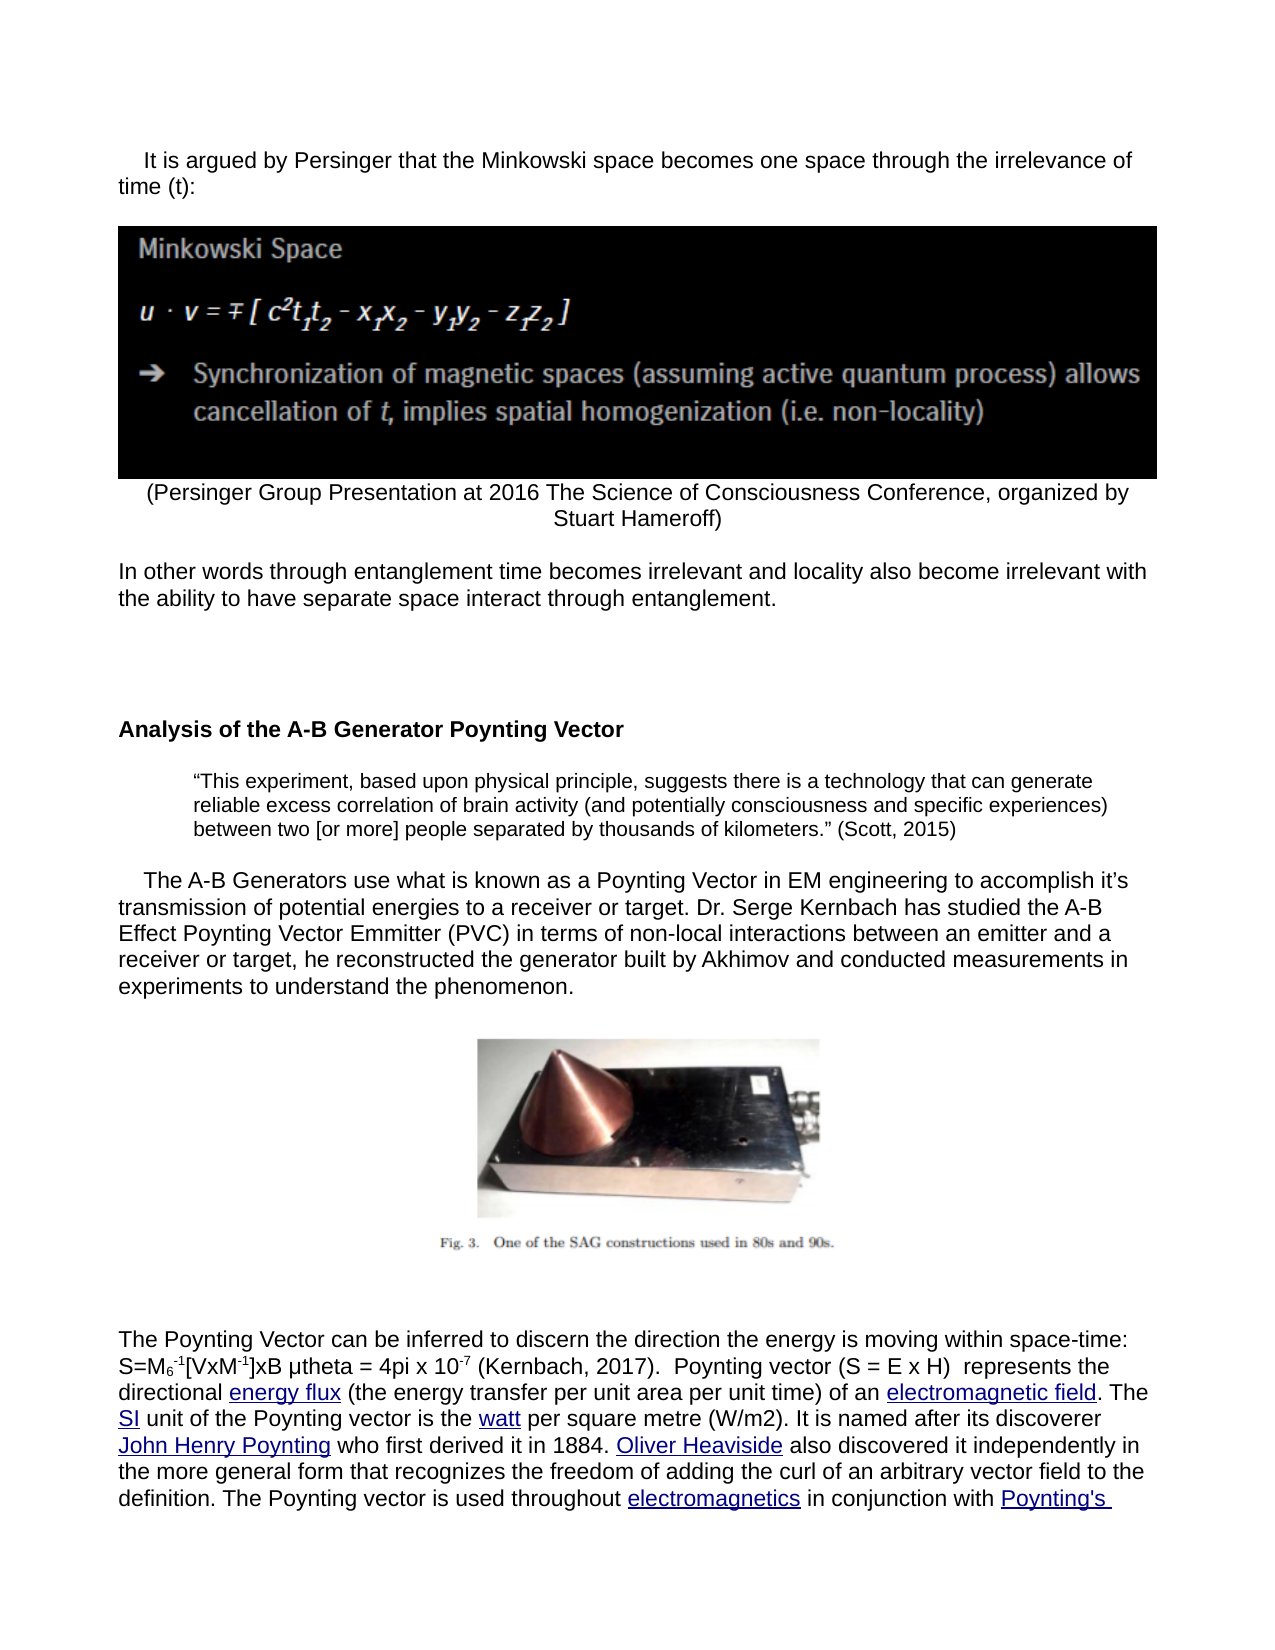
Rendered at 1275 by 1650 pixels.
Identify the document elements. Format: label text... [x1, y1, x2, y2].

text Analysis of the A-B Generator Poynting Vector [118, 716, 1157, 743]
text The Poynting Vector can be inferred to discern the direction the energy is moving within space-time: S=M6-1[VxM-1]xB μtheta = 4pi x 10-7 (Kernbach, 2017). Poynting vector (S = E x H) represents the directional energy flux (the energy transfer per unit area per unit time) of an electromagnetic field. The SI unit of the Poynting vector is the watt per square metre (W/m2). It is named after its discoverer John Henry Poynting who first derived it in 1884. Oliver Heaviside also discovered it independently in the more general form that recognizes the freedom of adding the curl of an arbitrary vector field to the definition. The Poynting vector is used throughout electromagnetics in conjunction with Poynting's [118, 1326, 1157, 1511]
text “This experiment, based upon physical principle, suggests there is a technology that can generate reliable excess correlation of brain activity (and potentially consciousness and specific experiences) between two [or more] people separated by thousands of kilometers.” (Scott, 2015) [193, 769, 1157, 841]
text It is argued by Persinger that the Minkowski space becomes one space through the irrelevance of time (t): [118, 147, 1157, 199]
text In other words through entanglement time becomes irrelevant and locality also become irrelevant with the ability to have separate space interact through entanglement. [118, 558, 1157, 611]
picture [429, 1025, 846, 1274]
picture [118, 226, 1157, 479]
text (Persinger Group Presentation at 2016 The Science of Consciousness Conference, organized by Stuart Hameroff) [118, 479, 1157, 532]
text The A-B Generators use what is known as a Poynting Vector in EM engineering to accomplish it’s transmission of potential energies to a receiver or target. Dr. Serge Kernbach has studied the A-B Effect Poynting Vector Emmitter (PVC) in terms of non-local interactions between an emitter and a receiver or target, he reconstructed the generator built by Akhimov and conducted measurements in experiments to understand the phenomenon. [118, 867, 1157, 999]
